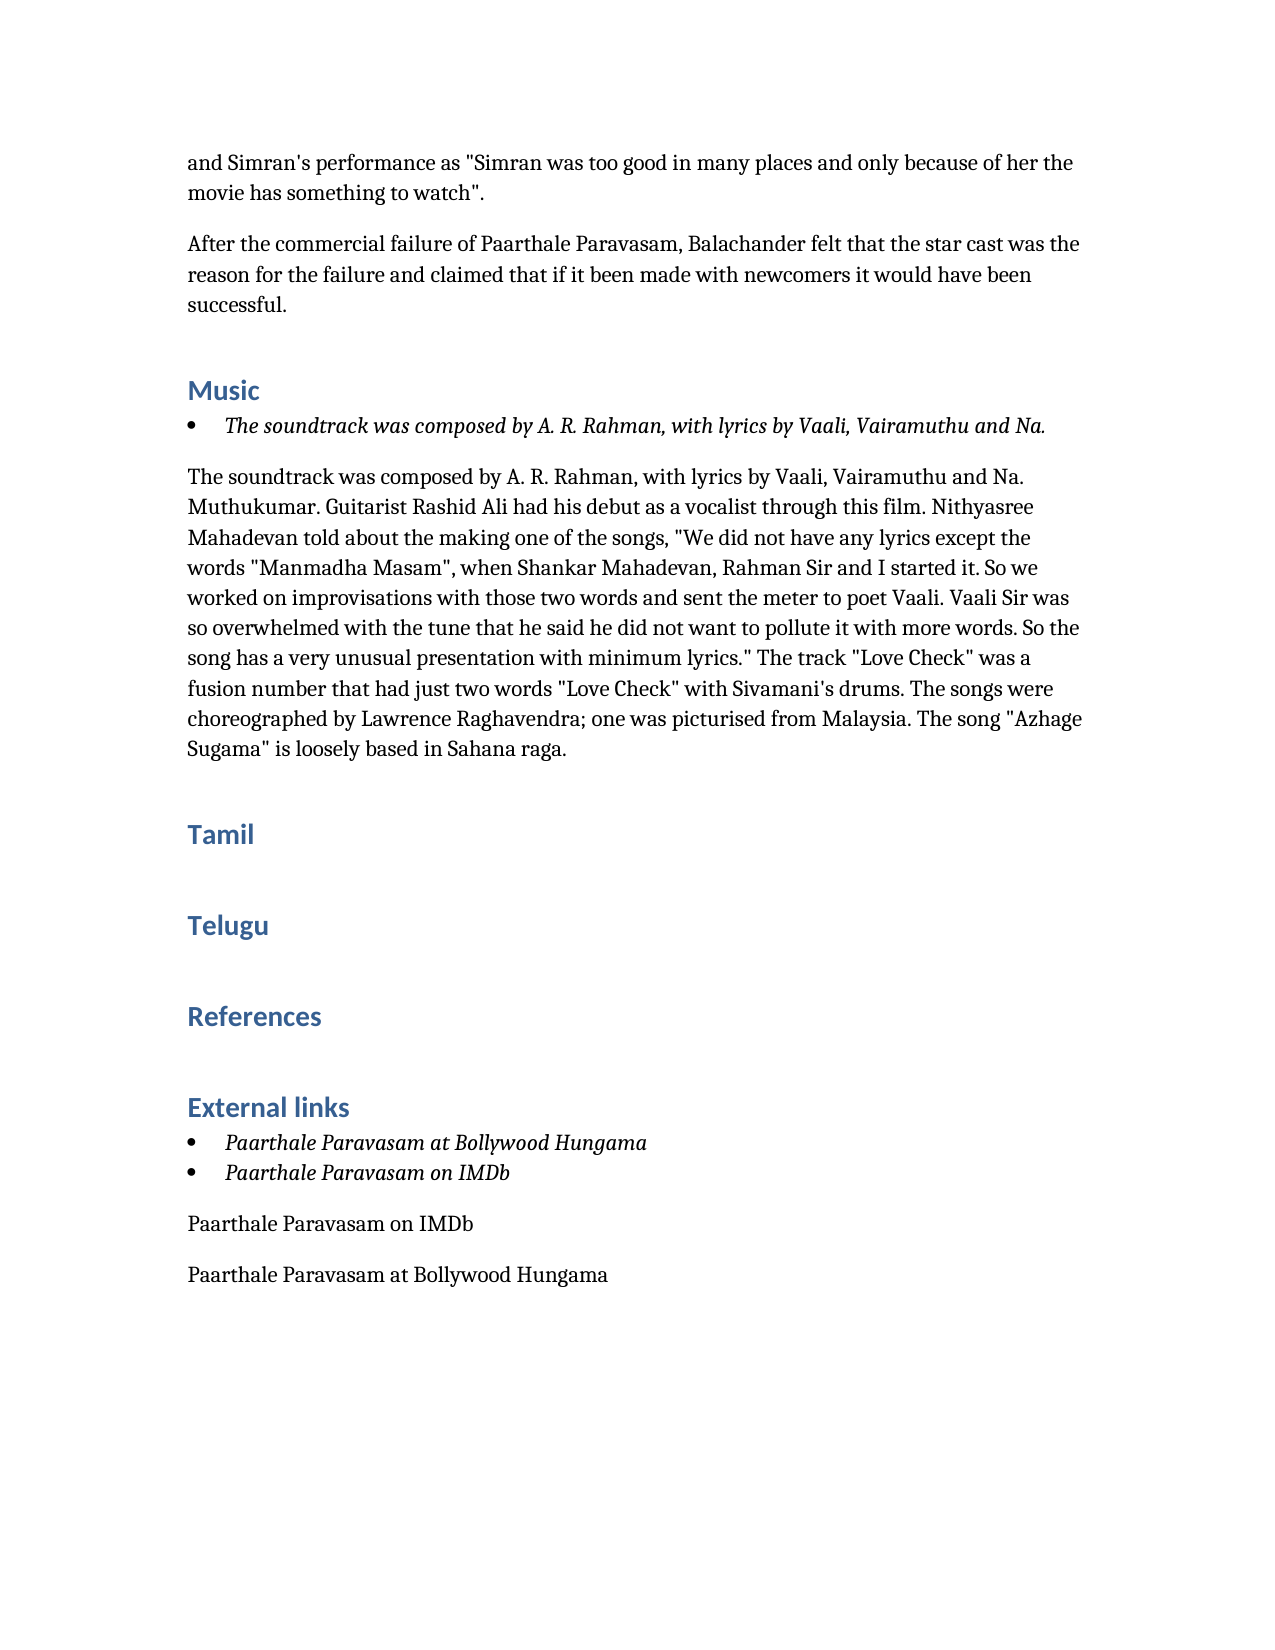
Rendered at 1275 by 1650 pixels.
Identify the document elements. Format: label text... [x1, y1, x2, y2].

list Paarthale Paravasam at Bollywood Hungama [187, 1130, 1087, 1156]
subtitle References [187, 998, 1087, 1033]
subtitle Telugu [187, 907, 1087, 942]
text Paarthale Paravasam on IMDb [187, 1211, 1087, 1237]
list The soundtrack was composed by A. R. Rahman, with lyrics by Vaali, Vairamuthu and Na. [187, 413, 1087, 439]
text and Simran's performance as "Simran was too good in many places and only because of her the movie has something to watch". [187, 150, 1087, 207]
subtitle Music [187, 372, 1087, 407]
text The soundtrack was composed by A. R. Rahman, with lyrics by Vaali, Vairamuthu and Na. Muthukumar. Guitarist Rashid Ali had his debut as a vocalist through this film. Nithyasree Mahadevan told about the making one of the songs, "We did not have any lyrics except the words "Manmadha Masam", when Shankar Mahadevan, Rahman Sir and I started it. So we worked on improvisations with those two words and sent the meter to poet Vaali. Vaali Sir was so overwhelmed with the tune that he said he did not want to pollute it with more words. So the song has a very unusual presentation with minimum lyrics." The track "Love Check" was a fusion number that had just two words "Love Check" with Sivamani's drums. The songs were choreographed by Lawrence Raghavendra; one was picturised from Malaysia. The song "Azhage Sugama" is loosely based in Sahana raga. [187, 464, 1087, 762]
list Paarthale Paravasam on IMDb [187, 1160, 1087, 1186]
subtitle Tamil [187, 816, 1087, 852]
subtitle External links [187, 1089, 1087, 1124]
text Paarthale Paravasam at Bollywood Hungama [187, 1262, 1087, 1288]
text After the commercial failure of Paarthale Paravasam, Balachander felt that the star cast was the reason for the failure and claimed that if it been made with newcomers it would have been successful. [187, 231, 1087, 318]
